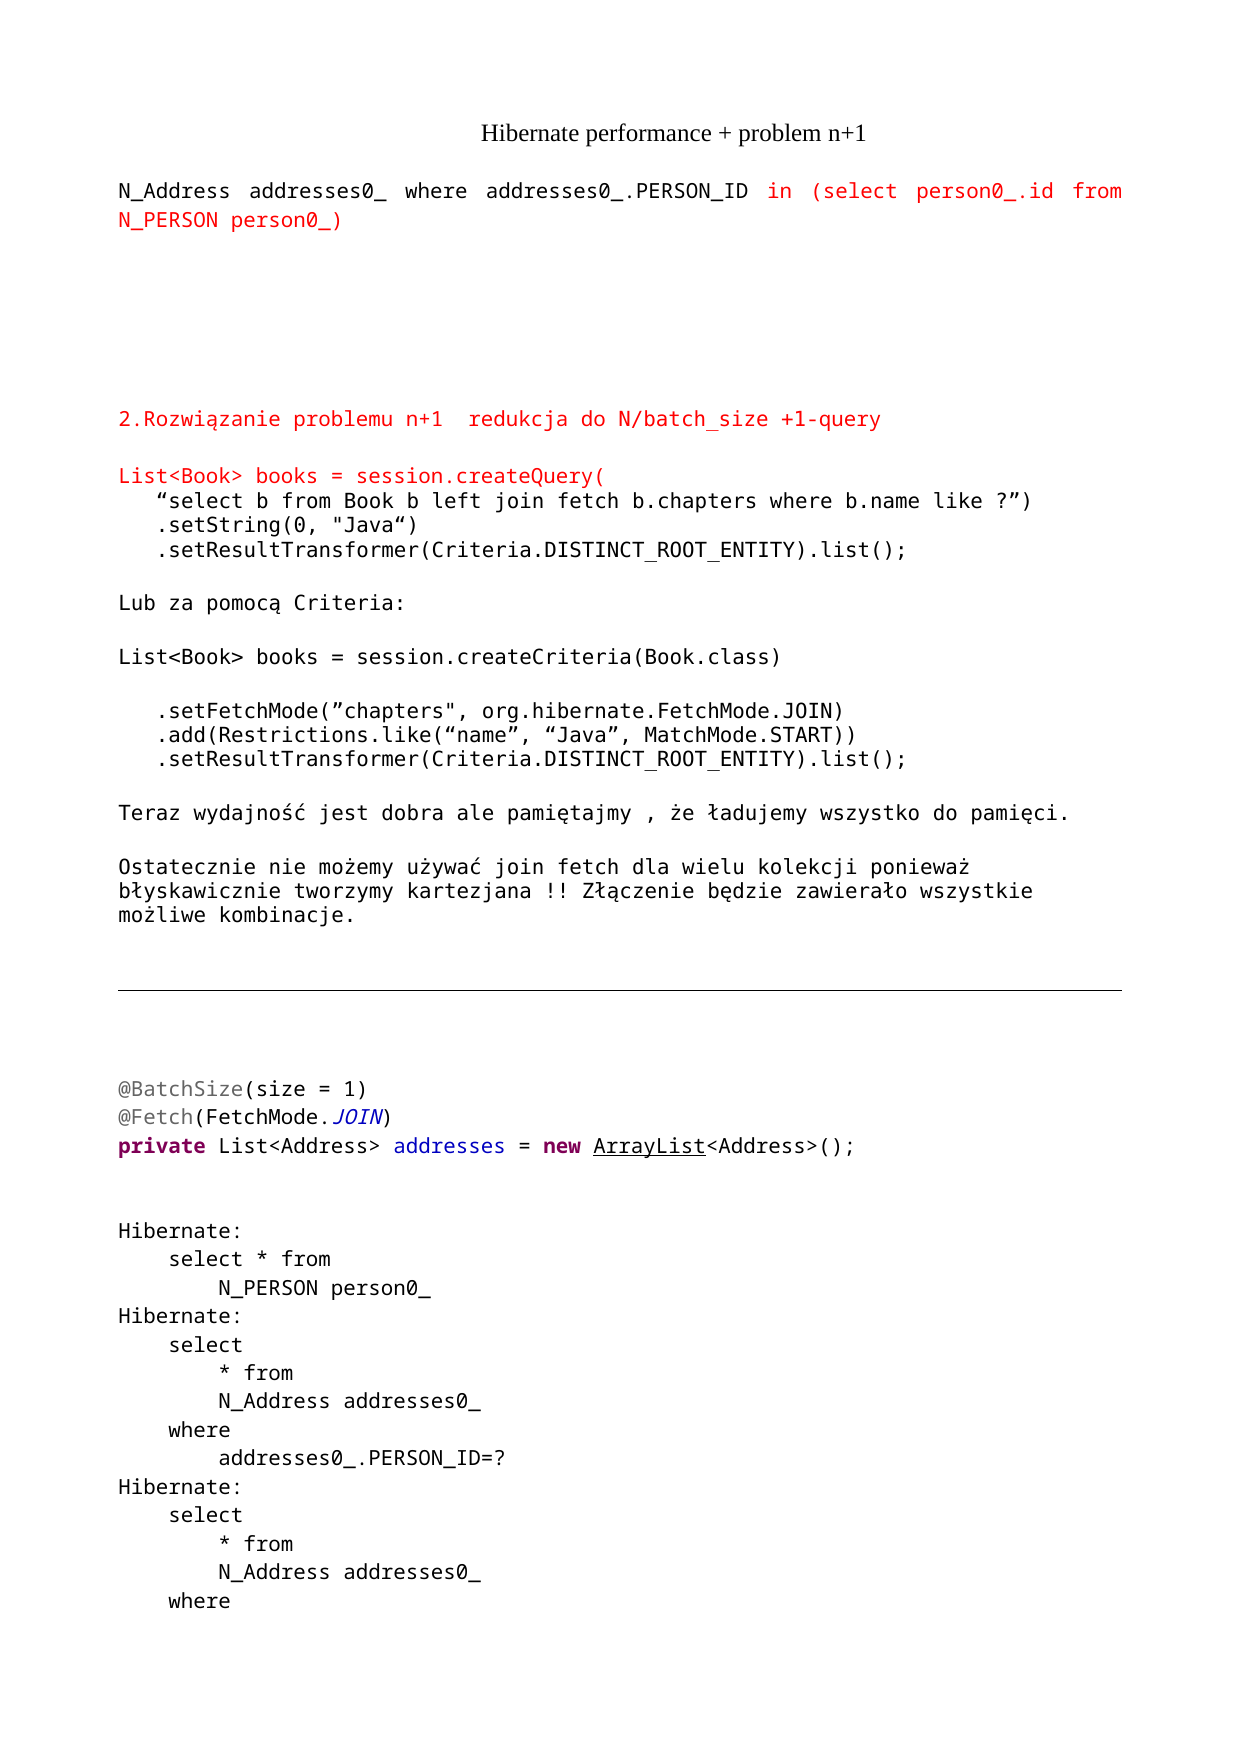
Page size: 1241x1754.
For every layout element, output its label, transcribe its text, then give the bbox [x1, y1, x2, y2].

text .add(Restrictions.like(“name”, “Java”, MatchMode.START)) [118, 723, 1122, 747]
text N_PERSON person0_ [118, 1273, 1122, 1301]
text * from [118, 1529, 1122, 1557]
text List<Book> books = session.createCriteria(Book.class) [118, 645, 1122, 669]
text Teraz wydajność jest dobra ale pamiętajmy , że ładujemy wszystko do pamięci. [118, 801, 1122, 826]
text .setResultTransformer(Criteria.DISTINCT_ROOT_ENTITY).list(); [118, 747, 1122, 772]
text List<Book> books = session.createQuery( [118, 461, 1122, 489]
text N_Address addresses0_ where addresses0_.PERSON_ID in (select person0_.id from N_PERSON person0_) [118, 176, 1122, 233]
text addresses0_.PERSON_ID=? [118, 1443, 1122, 1472]
text “select b from Book b left join fetch b.chapters where b.name like ?”) [118, 489, 1122, 513]
text where [118, 1415, 1122, 1443]
text @Fetch(FetchMode.JOIN) [118, 1102, 1122, 1131]
text where [118, 1586, 1122, 1614]
text .setResultTransformer(Criteria.DISTINCT_ROOT_ENTITY).list(); [118, 538, 1122, 562]
text Hibernate: [118, 1472, 1122, 1500]
text .setString(0, "Java“) [118, 513, 1122, 538]
text select [118, 1330, 1122, 1358]
text select * from [118, 1244, 1122, 1273]
text Hibernate: [118, 1301, 1122, 1330]
text N_Address addresses0_ [118, 1387, 1122, 1415]
text N_Address addresses0_ [118, 1557, 1122, 1586]
text * from [118, 1358, 1122, 1387]
text .setFetchMode(”chapters", org.hibernate.FetchMode.JOIN) [118, 699, 1122, 723]
text private List<Address> addresses = new ArrayList<Address>(); [118, 1131, 1122, 1159]
text @BatchSize(size = 1) [118, 1074, 1122, 1102]
text Hibernate: [118, 1216, 1122, 1244]
text select [118, 1500, 1122, 1529]
text Ostatecznie nie możemy używać join fetch dla wielu kolekcji ponieważ błyskawicznie tworzymy kartezjana !! Złączenie będzie zawierało wszystkie możliwe kombinacje. [118, 855, 1122, 928]
text 2.Rozwiązanie problemu n+1 redukcja do N/batch_size +1-query [118, 404, 1122, 432]
text Lub za pomocą Criteria: [118, 591, 1122, 616]
